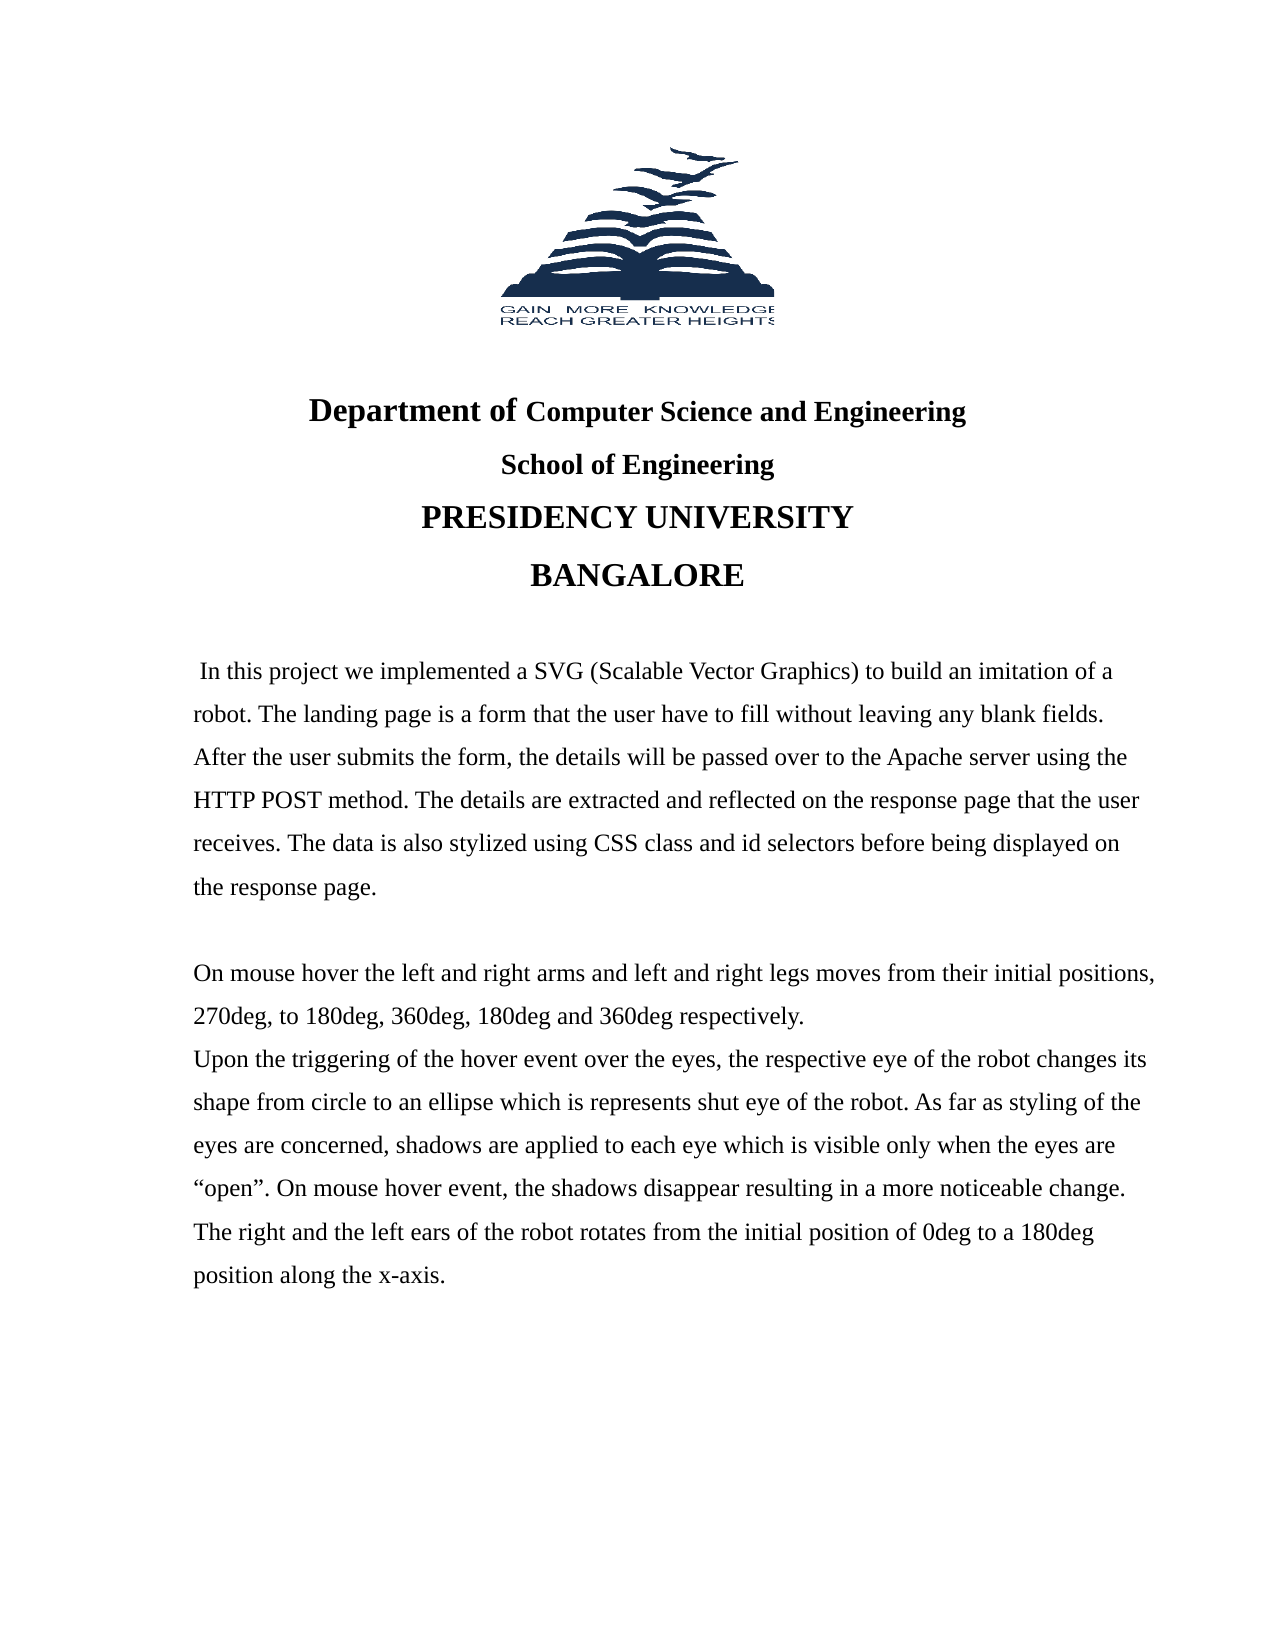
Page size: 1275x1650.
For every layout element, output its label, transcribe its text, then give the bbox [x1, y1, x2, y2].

text Department of Computer Science and Engineering [118, 390, 1157, 428]
text BANGALORE [118, 555, 1157, 594]
text PRESIDENCY UNIVERSITY [118, 498, 1157, 536]
list On mouse hover the left and right arms and left and right legs moves from their initial positions, 270deg, to 180deg, 360deg, 180deg and 360deg respectively. [193, 958, 1157, 1030]
list Upon the triggering of the hover event over the eyes, the respective eye of the robot changes its shape from circle to an ellipse which is represents shut eye of the robot. As far as styling of the eyes are concerned, shadows are applied to each eye which is visible only when the eyes are “open”. On mouse hover event, the shadows disappear resulting in a more noticeable change. [193, 1044, 1157, 1202]
text School of Engineering [118, 447, 1157, 481]
list In this project we implemented a SVG (Scalable Vector Graphics) to build an imitation of a robot. The landing page is a form that the user have to fill without leaving any blank fields. After the user submits the form, the details will be passed over to the Apache server using the HTTP POST method. The details are extracted and reflected on the response page that the user receives. The data is also stylized using CSS class and id selectors before being displayed on the response page. [193, 656, 1157, 900]
list The right and the left ears of the robot rotates from the initial position of 0deg to a 180deg position along the x-axis. [193, 1217, 1157, 1288]
